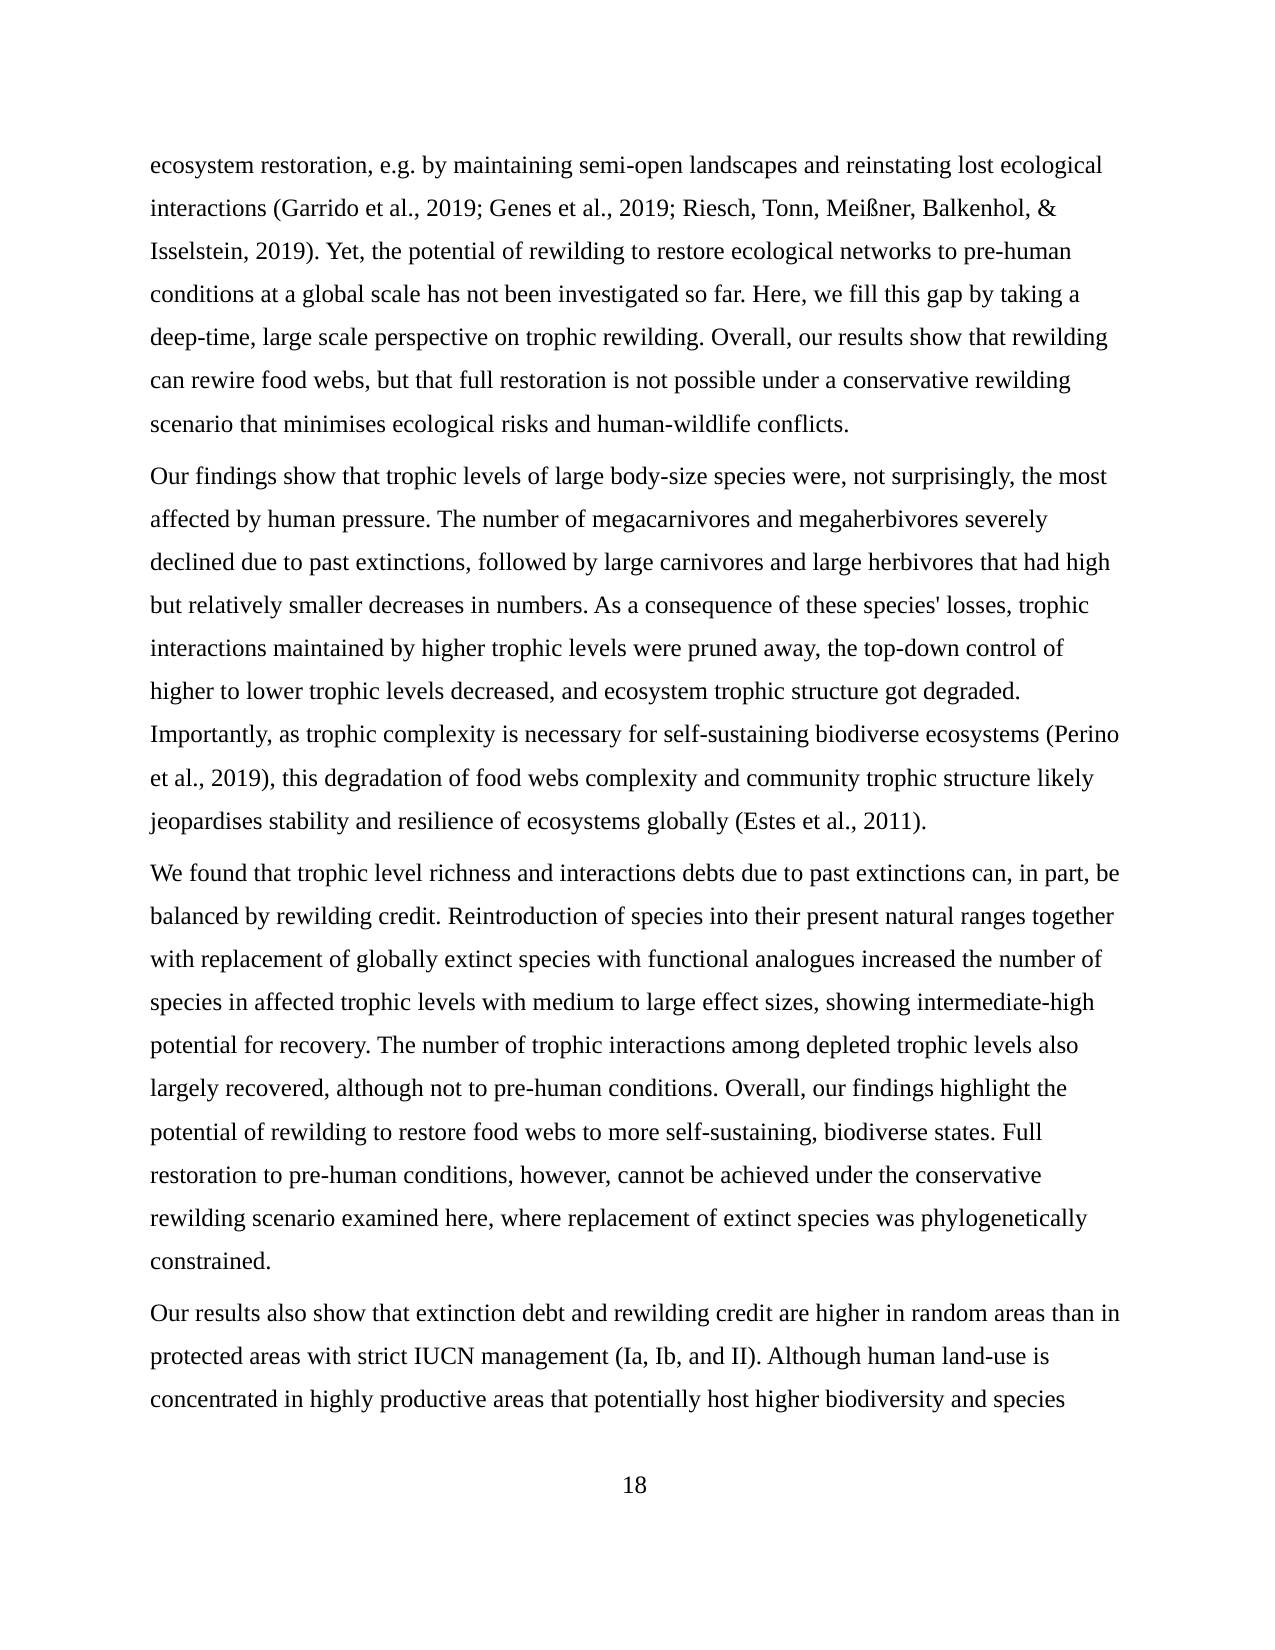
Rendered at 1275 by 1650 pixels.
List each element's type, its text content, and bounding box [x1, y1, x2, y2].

text Our findings show that trophic levels of large body-size species were, not surprisingly, the most affected by human pressure. The number of megacarnivores and megaherbivores severely declined due to past extinctions, followed by large carnivores and large herbivores that had high but relatively smaller decreases in numbers. As a consequence of these species' losses, trophic interactions maintained by higher trophic levels were pruned away, the top-down control of higher to lower trophic levels decreased, and ecosystem trophic structure got degraded. Importantly, as trophic complexity is necessary for self-sustaining biodiverse ecosystems (Perino et al., 2019), this degradation of food webs complexity and community trophic structure likely jeopardises stability and resilience of ecosystems globally (Estes et al., 2011). [150, 461, 1125, 834]
text Our results also show that extinction debt and rewilding credit are higher in random areas than in protected areas with strict IUCN management (Ia, Ib, and II). Although human land-use is concentrated in highly productive areas that potentially host higher biodiversity and species [150, 1298, 1125, 1413]
text We found that trophic level richness and interactions debts due to past extinctions can, in part, be balanced by rewilding credit. Reintroduction of species into their present natural ranges together with replacement of globally extinct species with functional analogues increased the number of species in affected trophic levels with medium to large effect sizes, showing intermediate-high potential for recovery. The number of trophic interactions among depleted trophic levels also largely recovered, although not to pre-human conditions. Overall, our findings highlight the potential of rewilding to restore food webs to more self-sustaining, biodiverse states. Full restoration to pre-human conditions, however, cannot be achieved under the conservative rewilding scenario examined here, where replacement of extinct species was phylogenetically constrained. [150, 858, 1125, 1275]
text ecosystem restoration, e.g. by maintaining semi-open landscapes and reinstating lost ecological interactions (Garrido et al., 2019; Genes et al., 2019; Riesch, Tonn, Meißner, Balkenhol, & Isselstein, 2019). Yet, the potential of rewilding to restore ecological networks to pre-human conditions at a global scale has not been investigated so far. Here, we fill this gap by taking a deep-time, large scale perspective on trophic rewilding. Overall, our results show that rewilding can rewire food webs, but that full restoration is not possible under a conservative rewilding scenario that minimises ecological risks and human-wildlife conflicts. [150, 150, 1125, 437]
